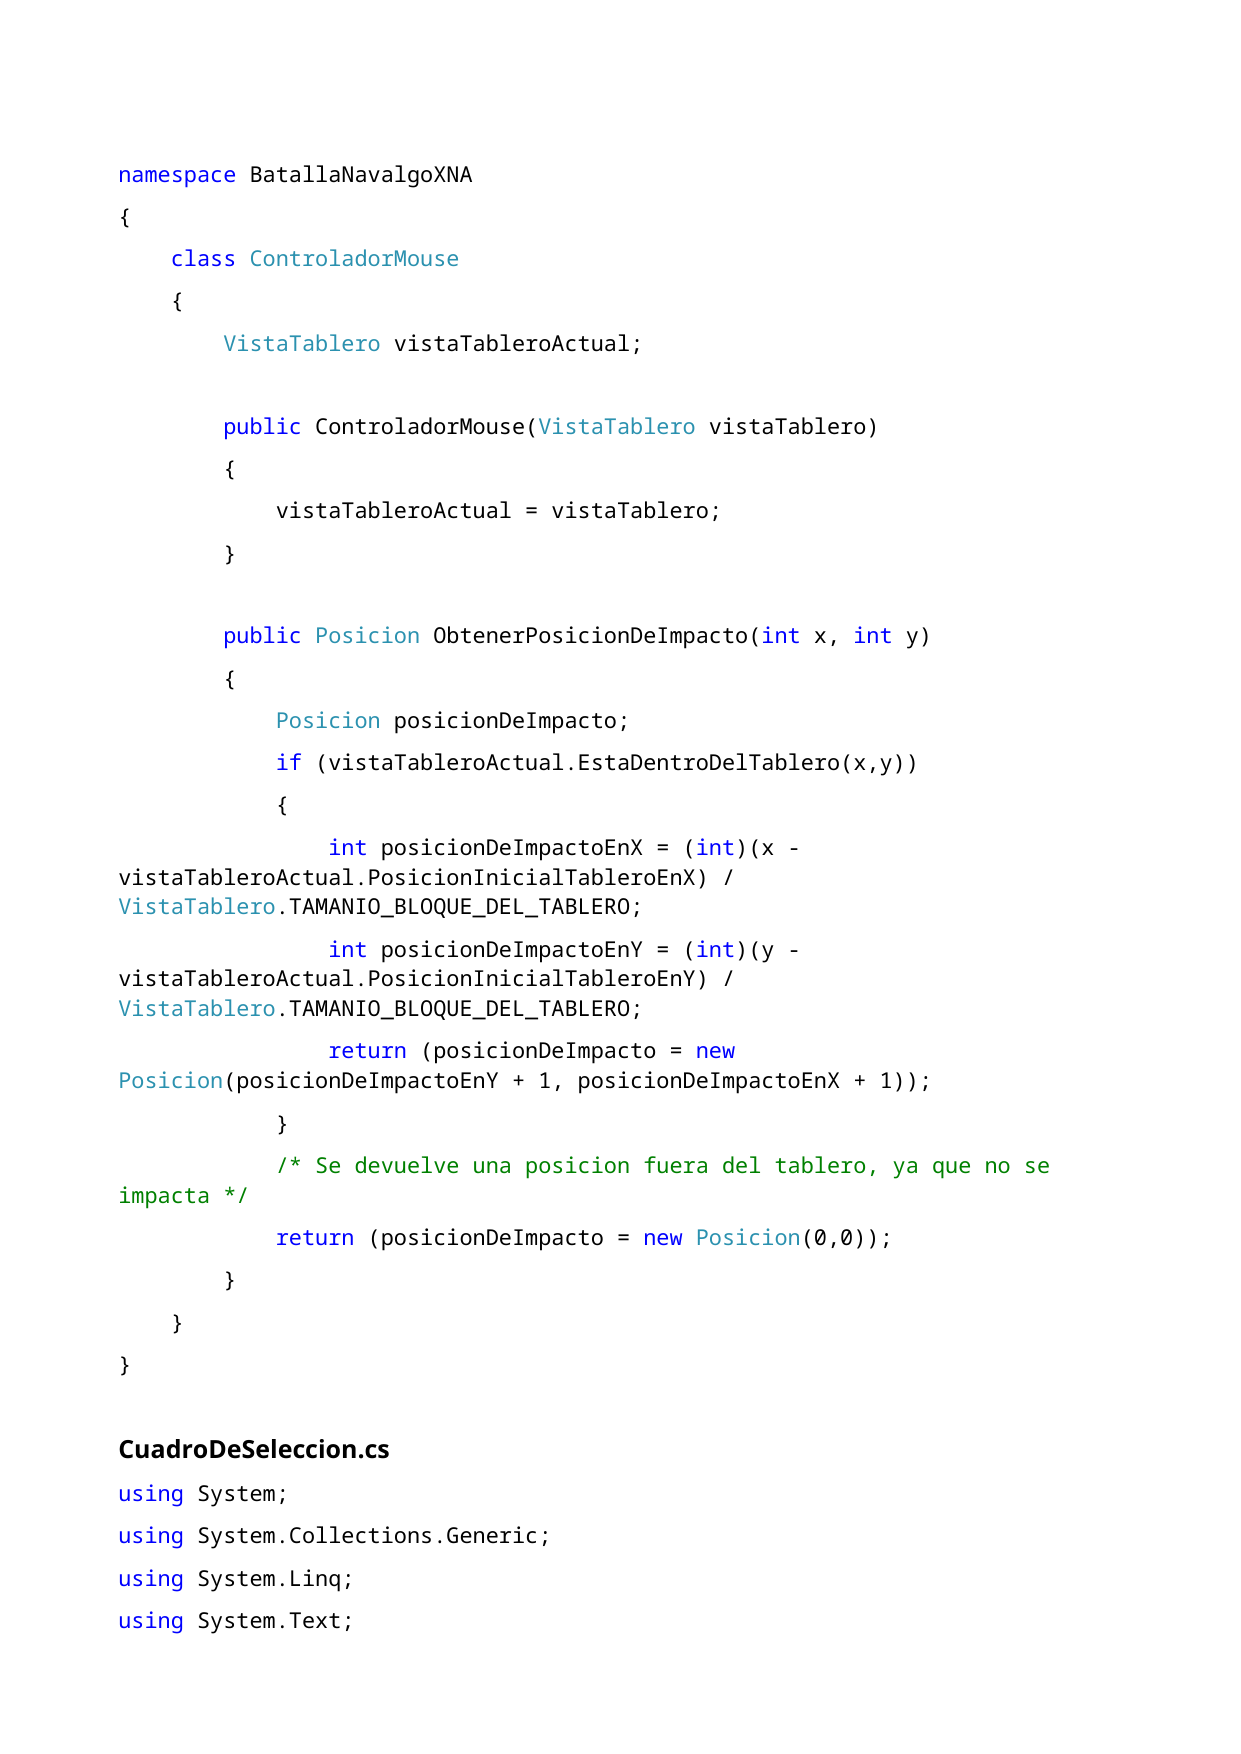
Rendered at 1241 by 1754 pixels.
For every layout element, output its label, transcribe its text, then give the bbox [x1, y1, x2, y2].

text public Posicion ObtenerPosicionDeImpacto(int x, int y) [118, 620, 1122, 650]
text using System; [118, 1478, 1122, 1508]
text vistaTableroActual = vistaTablero; [118, 495, 1122, 525]
text { [118, 286, 1122, 315]
text int posicionDeImpactoEnY = (int)(y - vistaTableroActual.PosicionInicialTableroEnY) / VistaTablero.TAMANIO_BLOQUE_DEL_TABLERO; [118, 934, 1122, 1023]
text } [118, 1264, 1122, 1294]
text /* Se devuelve una posicion fuera del tablero, ya que no se impacta */ [118, 1150, 1122, 1209]
text public ControladorMouse(VistaTablero vistaTablero) [118, 411, 1122, 440]
text { [118, 453, 1122, 483]
text } [118, 1349, 1122, 1379]
text } [118, 1108, 1122, 1137]
text using System.Text; [118, 1605, 1122, 1635]
text namespace BatallaNavalgoXNA [118, 159, 1122, 188]
text { [118, 789, 1122, 819]
text return (posicionDeImpacto = new Posicion(0,0)); [118, 1222, 1122, 1252]
text } [118, 1307, 1122, 1336]
text int posicionDeImpactoEnX = (int)(x - vistaTableroActual.PosicionInicialTableroEnX) / VistaTablero.TAMANIO_BLOQUE_DEL_TABLERO; [118, 832, 1122, 921]
text { [118, 201, 1122, 231]
text VistaTablero vistaTableroActual; [118, 328, 1122, 358]
text using System.Linq; [118, 1563, 1122, 1593]
text } [118, 537, 1122, 567]
text { [118, 663, 1122, 692]
text return (posicionDeImpacto = new Posicion(posicionDeImpactoEnY + 1, posicionDeImpactoEnX + 1)); [118, 1036, 1122, 1095]
text class ControladorMouse [118, 243, 1122, 273]
text Posicion posicionDeImpacto; [118, 705, 1122, 735]
text using System.Collections.Generic; [118, 1521, 1122, 1550]
text if (vistaTableroActual.EstaDentroDelTablero(x,y)) [118, 747, 1122, 777]
text CuadroDeSeleccion.cs [118, 1432, 1122, 1466]
